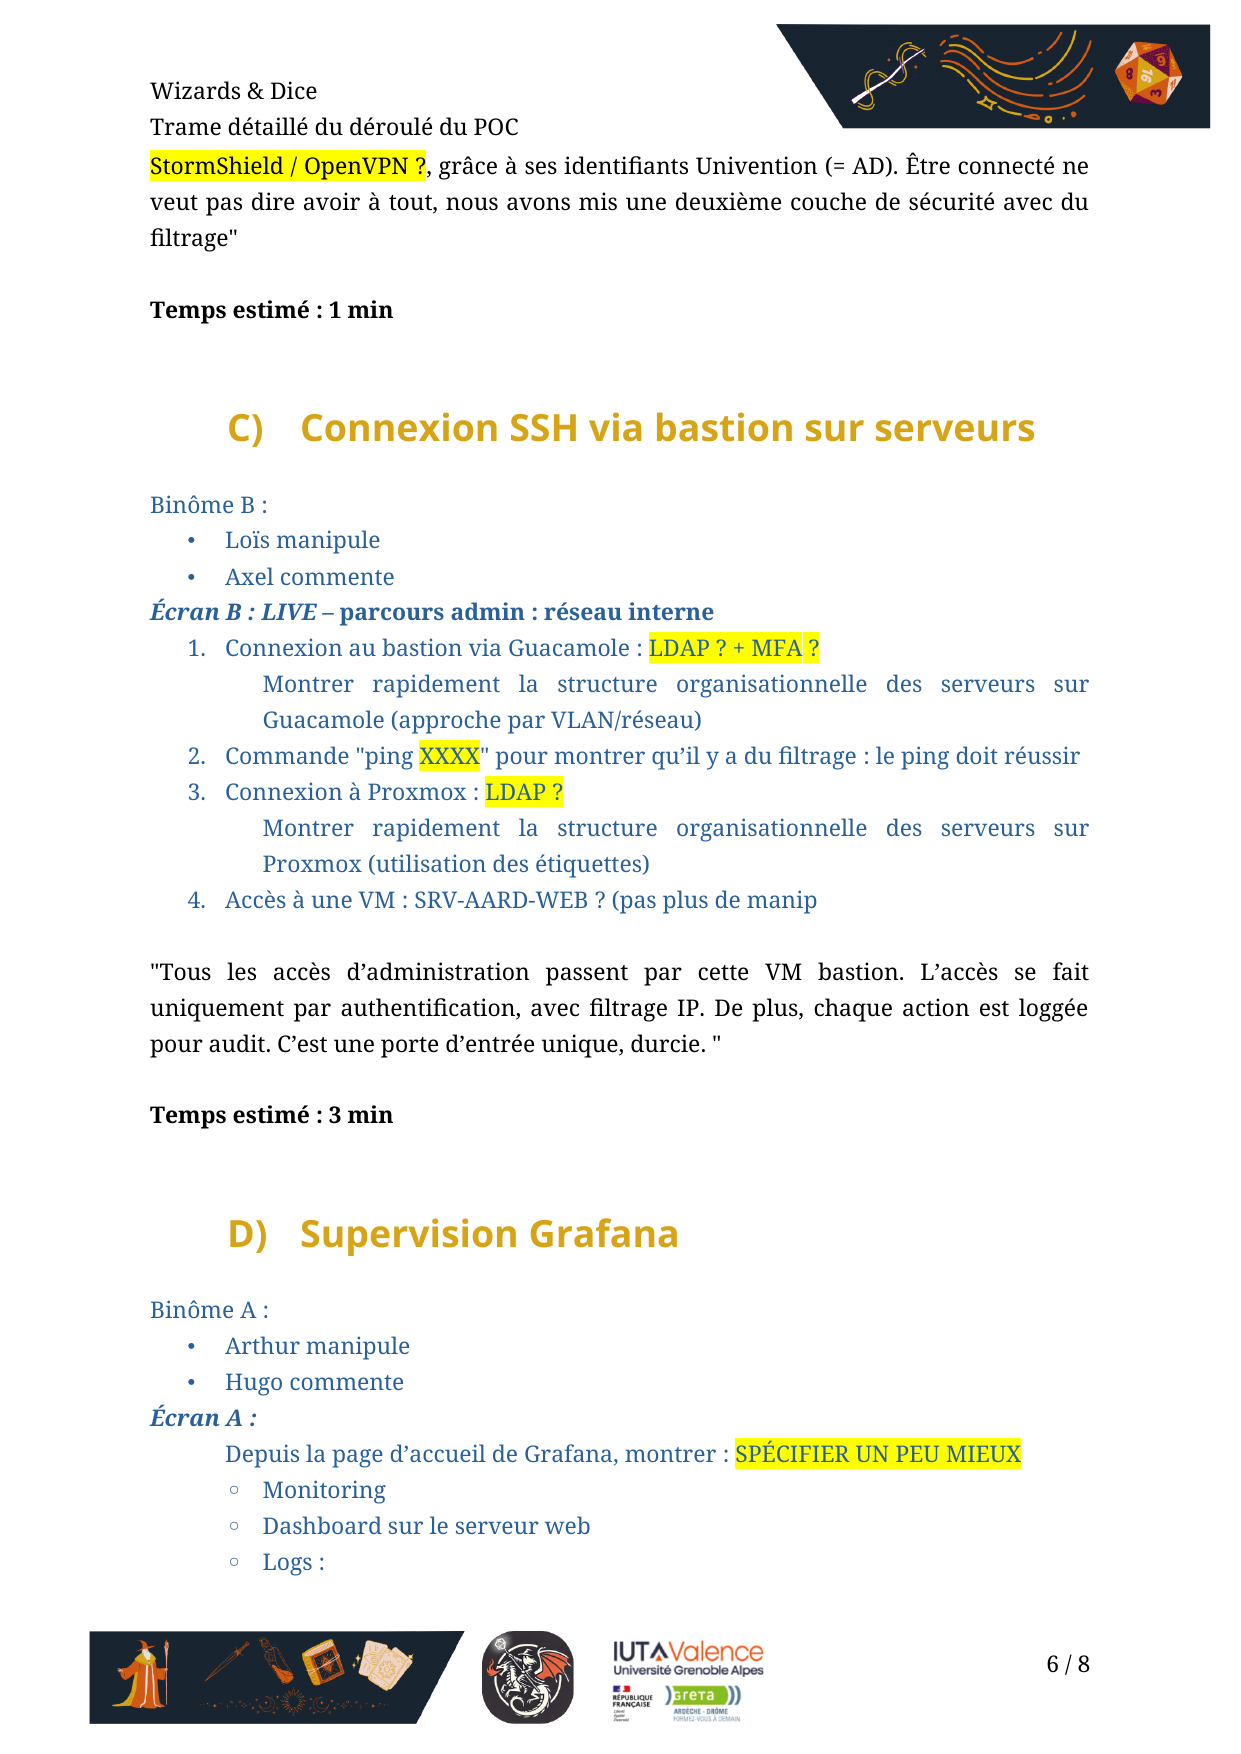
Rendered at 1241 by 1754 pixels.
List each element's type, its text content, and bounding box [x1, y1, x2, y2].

list Connexion au bastion via Guacamole : LDAP ? + MFA ? [187, 632, 1090, 663]
list Depuis la page d’accueil de Grafana, montrer : SPÉCIFIER UN PEU MIEUX [187, 1438, 1090, 1469]
text Temps estimé : 3 min [150, 1099, 1090, 1131]
picture [771, 21, 1218, 131]
list Montrer rapidement la structure organisationnelle des serveurs sur Guacamole (approche par VLAN/réseau) [225, 668, 1090, 735]
text Temps estimé : 1 min [150, 294, 1090, 325]
list Arthur manipule [187, 1330, 1090, 1361]
text Écran A : [150, 1402, 1090, 1433]
text Binôme B : [150, 488, 1090, 520]
text "Tous les accès d’administration passent par cette VM bastion. L’accès se fait uniquement par authentification, avec filtrage IP. De plus, chaque action est loggée pour audit. C’est une porte d’entrée unique, durcie. " [150, 956, 1090, 1059]
text Écran B : LIVE – parcours admin : réseau interne [150, 596, 1090, 628]
picture [81, 1620, 788, 1733]
list Connexion à Proxmox : LDAP ? [187, 776, 1090, 807]
list Montrer rapidement la structure organisationnelle des serveurs sur Proxmox (utilisation des étiquettes) [225, 812, 1090, 879]
list Monitoring [225, 1474, 1090, 1505]
list Commande "ping XXXX" pour montrer qu’il y a du filtrage : le ping doit réussir [187, 740, 1090, 771]
list Loïs manipule [187, 524, 1090, 556]
subtitle Supervision Grafana [227, 1207, 1090, 1258]
text StormShield / OpenVPN ?, grâce à ses identifiants Univention (= AD). Être connecté ne veut pas dire avoir à tout, nous avons mis une deuxième couche de sécurité avec du filtrage" [150, 150, 1090, 253]
subtitle Connexion SSH via bastion sur serveurs [227, 402, 1090, 453]
list Dashboard sur le serveur web [225, 1510, 1090, 1541]
list Logs : [225, 1546, 1090, 1577]
text Binôme A : [150, 1294, 1090, 1326]
list Axel commente [187, 560, 1090, 592]
list Hugo commente [187, 1366, 1090, 1397]
list Accès à une VM : SRV-AARD-WEB ? (pas plus de manip [187, 884, 1090, 915]
